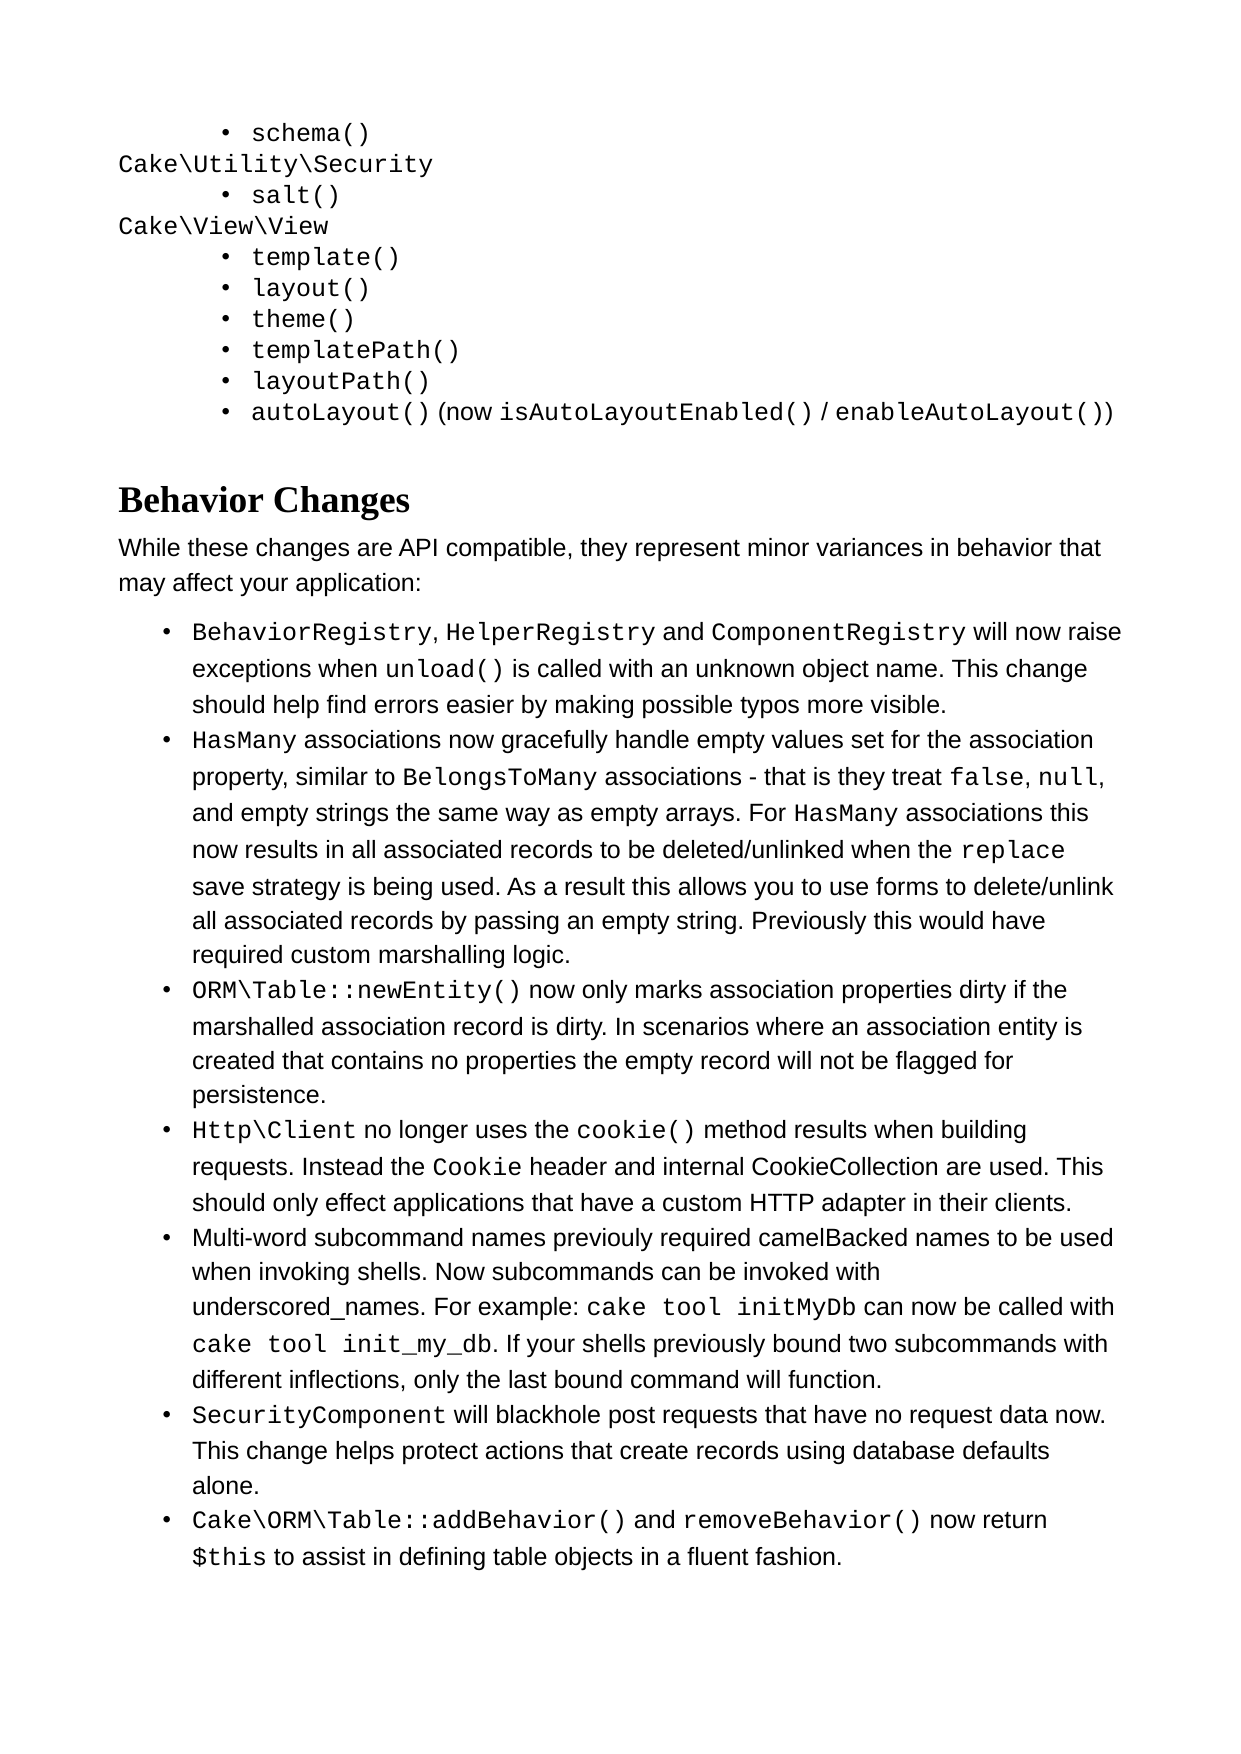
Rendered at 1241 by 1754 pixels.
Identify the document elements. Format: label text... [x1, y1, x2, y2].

list Http\Client no longer uses the cookie() method results when building requests. Instead the Cookie header and internal CookieCollection are used. This should only effect applications that have a custom HTTP adapter in their clients. [162, 1115, 1122, 1217]
list BehaviorRegistry, HelperRegistry and ComponentRegistry will now raise exceptions when unload() is called with an unknown object name. This change should help find errors easier by making possible typos more visible. [162, 617, 1122, 719]
text While these changes are API compatible, they represent minor variances in behavior that may affect your application: [118, 533, 1122, 597]
list autoLayout() (now isAutoLayoutEnabled() / enableAutoLayout()) [221, 397, 1122, 427]
list schema() [221, 118, 1122, 149]
list SecurityComponent will blackhole post requests that have no request data now. This change helps protect actions that create records using database defaults alone. [162, 1400, 1122, 1499]
list layoutPath() [221, 366, 1122, 397]
list template() [221, 242, 1122, 273]
list templatePath() [221, 335, 1122, 366]
list layout() [221, 273, 1122, 304]
list Cake\ORM\Table::addBehavior() and removeBehavior() now return $this to assist in defining table objects in a fluent fashion. [162, 1505, 1122, 1573]
subtitle Cake\View\View [118, 211, 1122, 242]
list salt() [221, 180, 1122, 211]
list theme() [221, 304, 1122, 335]
list Multi-word subcommand names previouly required camelBacked names to be used when invoking shells. Now subcommands can be invoked with underscored_names. For example: cake tool initMyDb can now be called with cake tool init_my_db. If your shells previously bound two subcommands with different inflections, only the last bound command will function. [162, 1223, 1122, 1394]
list HasMany associations now gracefully handle empty values set for the association property, similar to BelongsToMany associations - that is they treat false, null, and empty strings the same way as empty arrays. For HasMany associations this now results in all associated records to be deleted/unlinked when the replace save strategy is being used. As a result this allows you to use forms to delete/unlink all associated records by passing an empty string. Previously this would have required custom marshalling logic. [162, 725, 1122, 969]
subtitle Cake\Utility\Security [118, 149, 1122, 180]
subtitle Behavior Changes [118, 478, 1122, 521]
list ORM\Table::newEntity() now only marks association properties dirty if the marshalled association record is dirty. In scenarios where an association entity is created that contains no properties the empty record will not be flagged for persistence. [162, 975, 1122, 1109]
